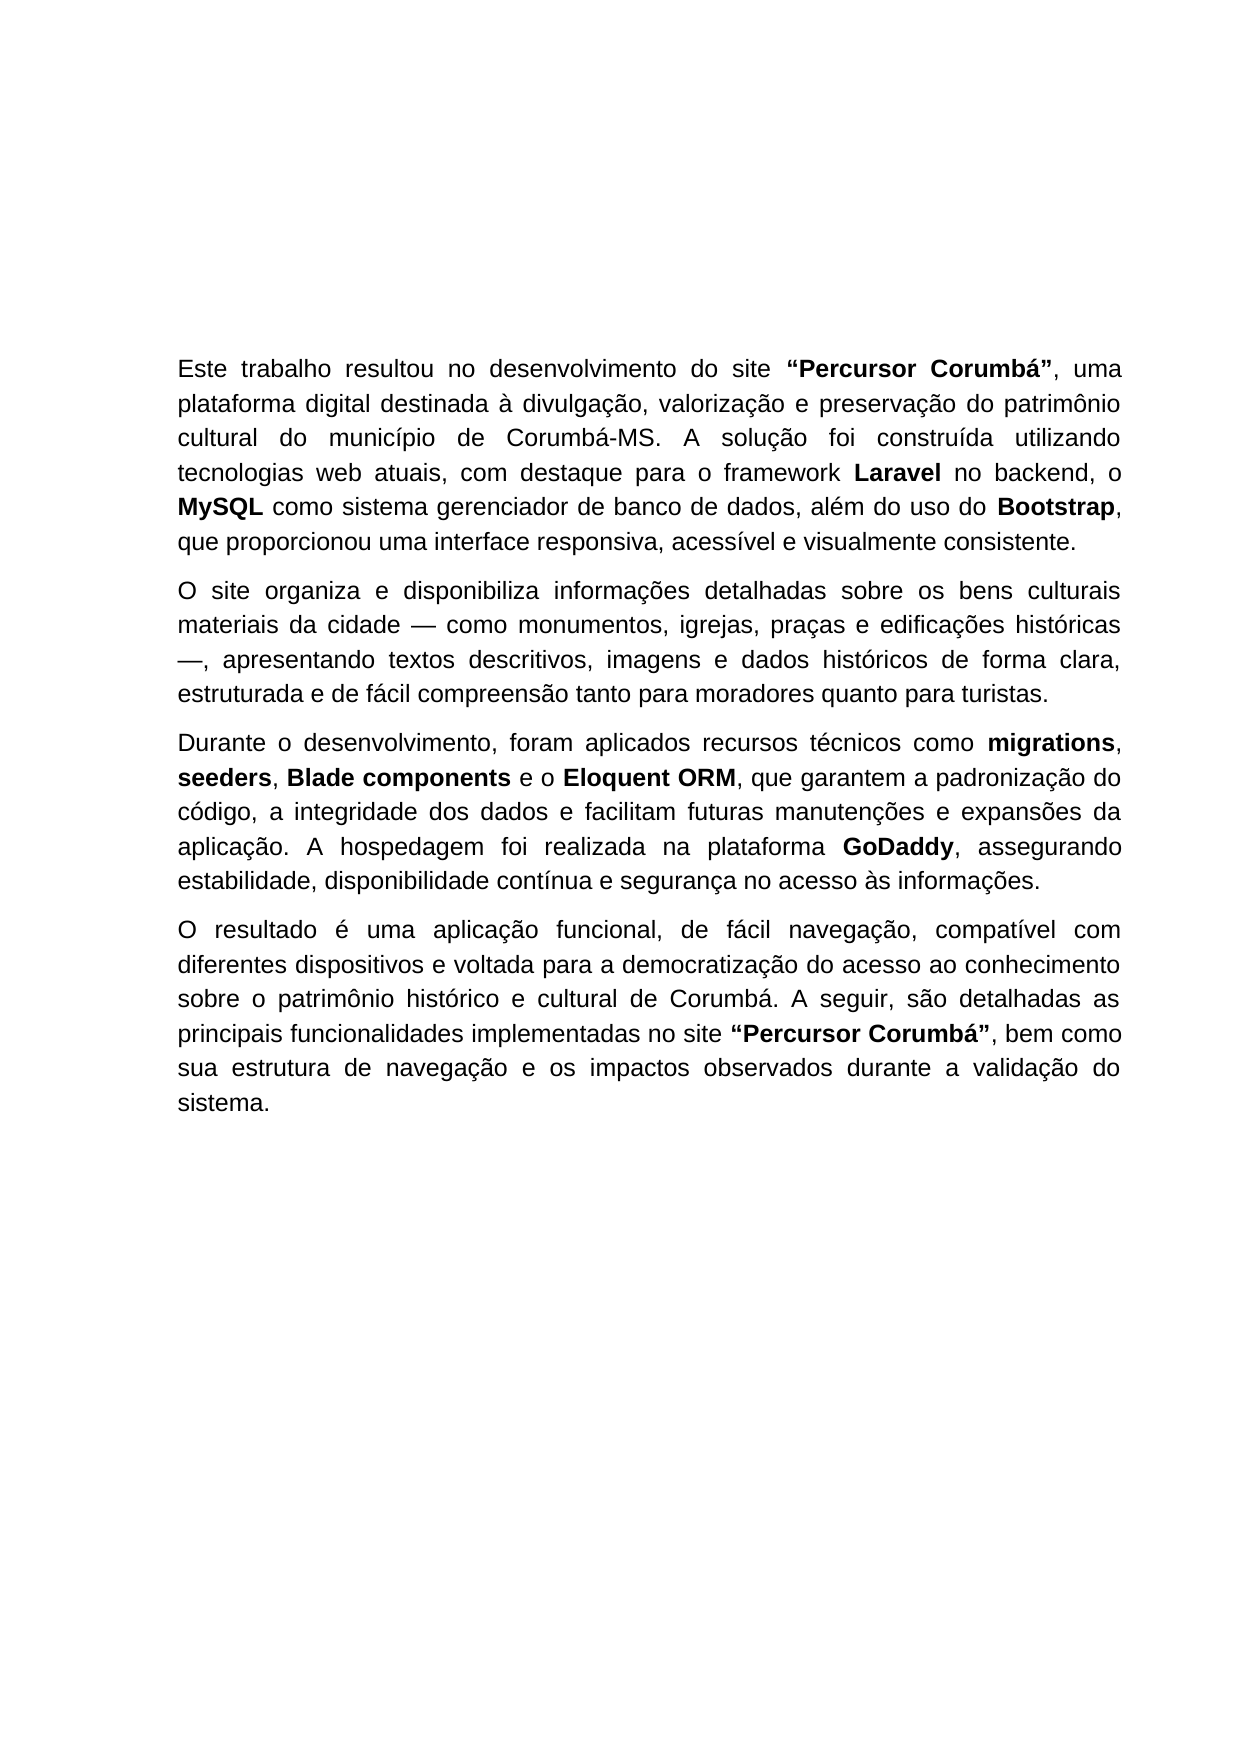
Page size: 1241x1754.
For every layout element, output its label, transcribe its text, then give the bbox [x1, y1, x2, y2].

text O site organiza e disponibiliza informações detalhadas sobre os bens culturais materiais da cidade — como monumentos, igrejas, praças e edificações históricas —, apresentando textos descritivos, imagens e dados históricos de forma clara, estruturada e de fácil compreensão tanto para moradores quanto para turistas. [177, 576, 1122, 708]
text Durante o desenvolvimento, foram aplicados recursos técnicos como migrations, seeders, Blade components e o Eloquent ORM, que garantem a padronização do código, a integridade dos dados e facilitam futuras manutenções e expansões da aplicação. A hospedagem foi realizada na plataforma GoDaddy, assegurando estabilidade, disponibilidade contínua e segurança no acesso às informações. [177, 728, 1122, 895]
text O resultado é uma aplicação funcional, de fácil navegação, compatível com diferentes dispositivos e voltada para a democratização do acesso ao conhecimento sobre o patrimônio histórico e cultural de Corumbá. A seguir, são detalhadas as principais funcionalidades implementadas no site “Percursor Corumbá”, bem como sua estrutura de navegação e os impactos observados durante a validação do sistema. [177, 915, 1122, 1116]
text Este trabalho resultou no desenvolvimento do site “Percursor Corumbá”, uma plataforma digital destinada à divulgação, valorização e preservação do patrimônio cultural do município de Corumbá-MS. A solução foi construída utilizando tecnologias web atuais, com destaque para o framework Laravel no backend, o MySQL como sistema gerenciador de banco de dados, além do uso do Bootstrap, que proporcionou uma interface responsiva, acessível e visualmente consistente. [177, 354, 1122, 556]
